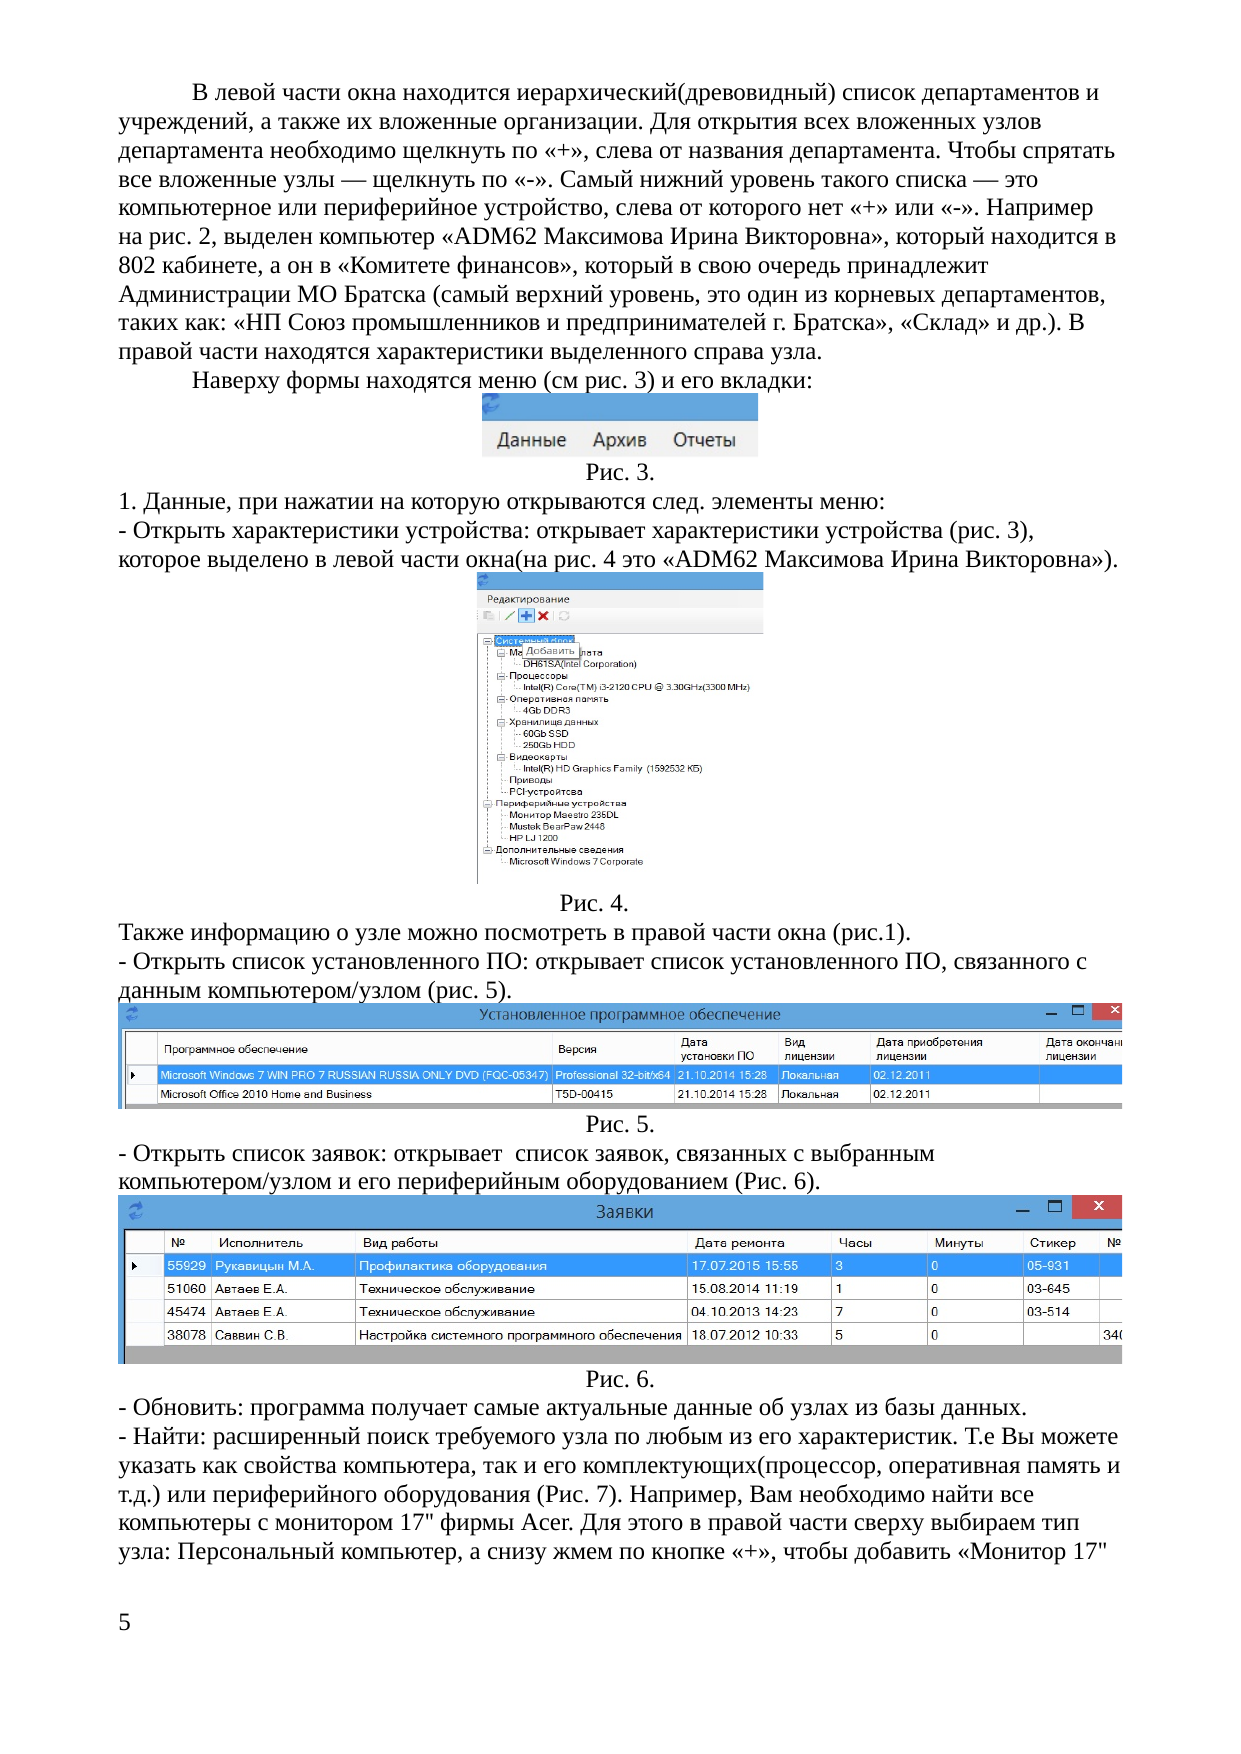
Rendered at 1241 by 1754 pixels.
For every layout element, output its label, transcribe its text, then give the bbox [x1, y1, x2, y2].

picture [482, 393, 759, 458]
text - Открыть список заявок: открывает список заявок, связанных с выбранным компьютером/узлом и его периферийным оборудованием (Рис. 6). [118, 1138, 1122, 1195]
text Рис. 3. [118, 394, 1122, 486]
text Наверху формы находятся меню (см рис. 3) и его вкладки: [118, 365, 1122, 394]
text В левой части окна находится иерархический(древовидный) список департаментов и учреждений, а также их вложенные организации. Для открытия всех вложенных узлов департамента необходимо щелкнуть по «+», слева от названия департамента. Чтобы спрятать все вложенные узлы — щелкнуть по «-». Самый нижний уровень такого списка — это компьютерное или периферийное устройство, слева от которого нет «+» или «-». Например на рис. 2, выделен компьютер «ADM62 Максимова Ирина Викторовна», который находится в 802 кабинете, а он в «Комитете финансов», который в свою очередь принадлежит Администрации МО Братска (самый верхний уровень, это один из корневых департаментов, таких как: «НП Союз промышленников и предпринимателей г. Братска», «Склад» и др.). В правой части находятся характеристики выделенного справа узла. [118, 77, 1122, 365]
text 1. Данные, при нажатии на которую открываются след. элементы меню: [118, 486, 1122, 515]
picture [476, 572, 764, 884]
text - Открыть список установленного ПО: открывает список установленного ПО, связанного с данным компьютером/узлом (рис. 5). [118, 946, 1122, 1003]
text - Открыть характеристики устройства: открывает характеристики устройства (рис. 3), которое выделено в левой части окна(на рис. 4 это «ADM62 Максимова Ирина Викторовна»). [118, 515, 1122, 572]
text Рис. 6. [118, 1364, 1122, 1392]
text Также информацию о узле можно посмотреть в правой части окна (рис.1). [118, 917, 1122, 946]
picture [118, 1195, 1123, 1364]
picture [118, 1003, 1123, 1109]
text - Обновить: программа получает самые актуальные данные об узлах из базы данных. [118, 1392, 1122, 1421]
text Рис. 5. [118, 1109, 1122, 1138]
text Рис. 4. [118, 572, 1122, 917]
text - Найти: расширенный поиск требуемого узла по любым из его характеристик. Т.е Вы можете указать как свойства компьютера, так и его комплектующих(процессор, оперативная память и т.д.) или периферийного оборудования (Рис. 7). Например, Вам необходимо найти все компьютеры с монитором 17'' фирмы Acer. Для этого в правой части сверху выбираем тип узла: Персональный компьютер, а снизу жмем по кнопке «+», чтобы добавить «Монитор 17'' [118, 1421, 1122, 1565]
